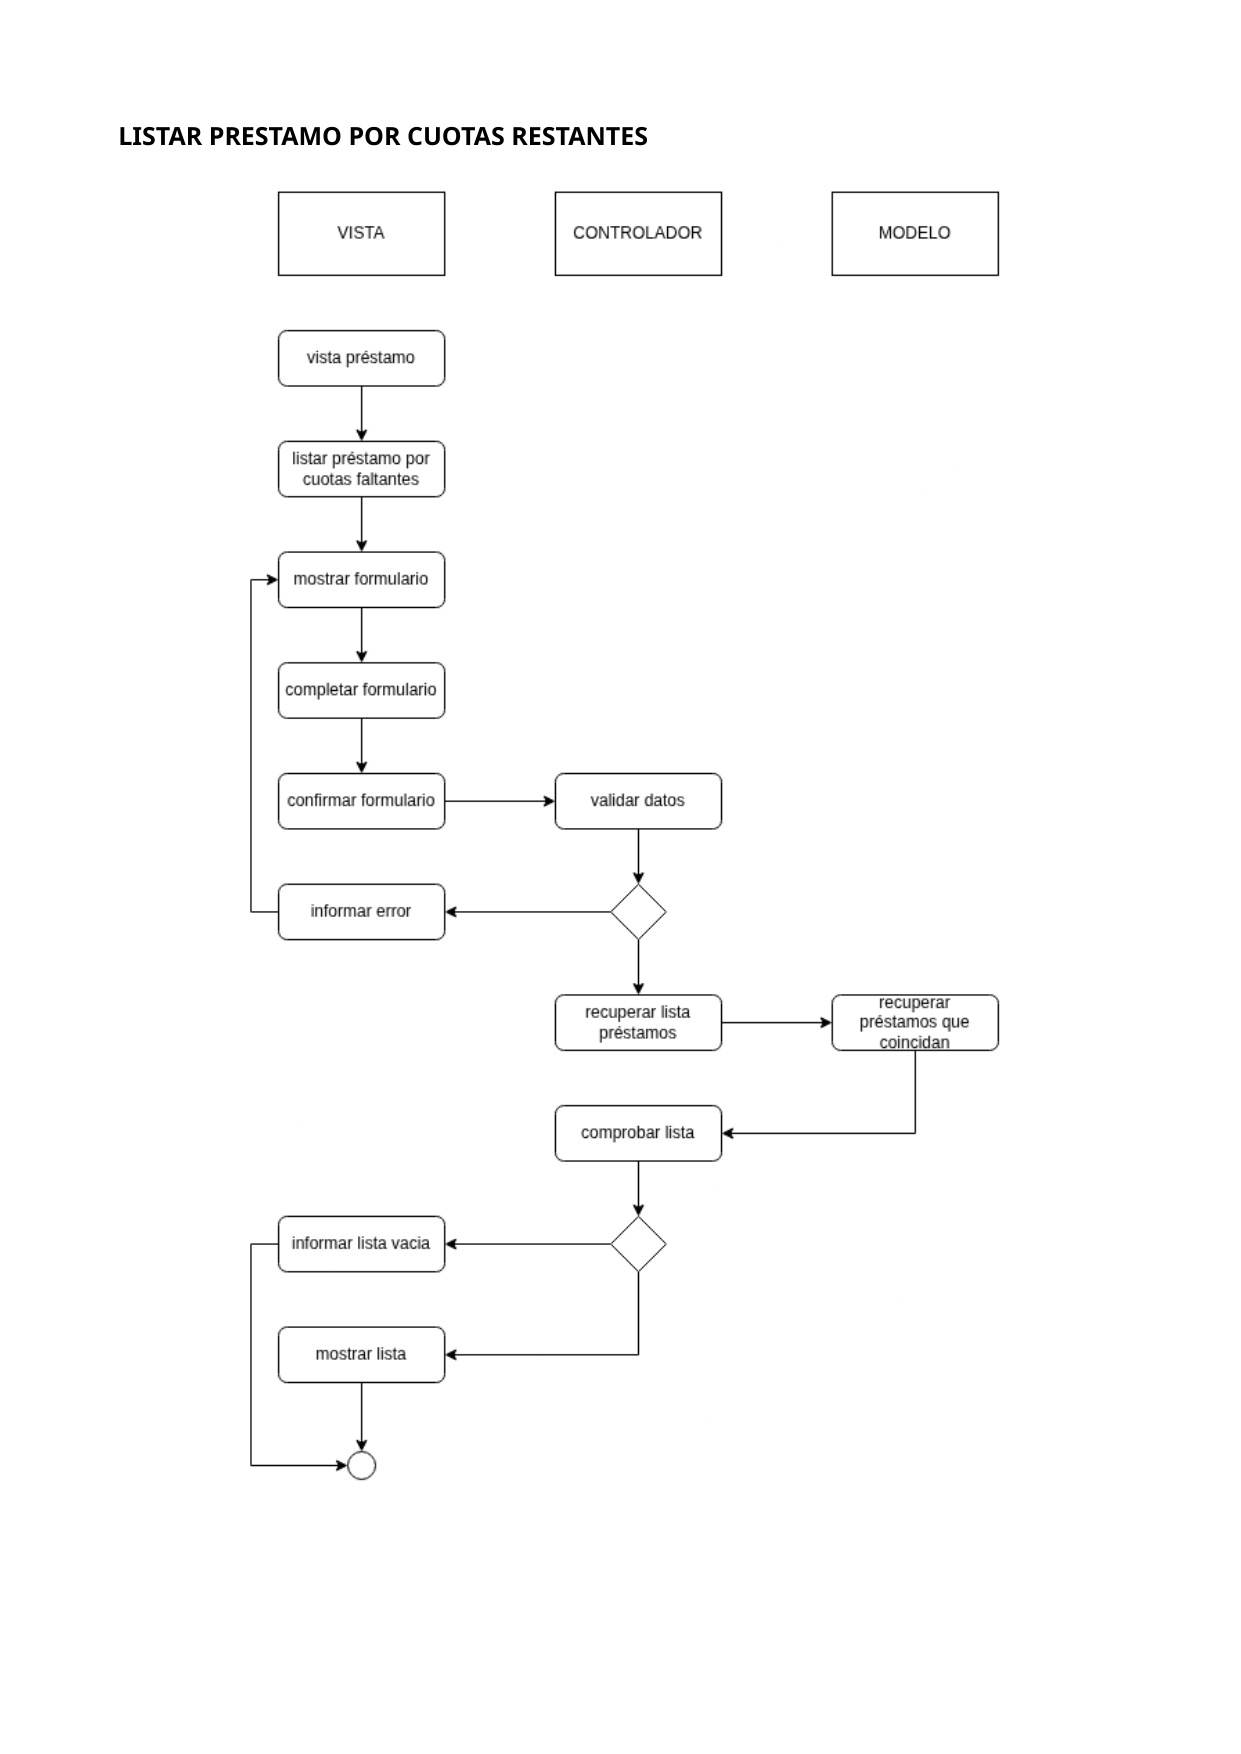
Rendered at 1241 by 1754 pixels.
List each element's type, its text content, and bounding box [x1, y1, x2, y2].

picture [220, 171, 1020, 1501]
text LISTAR PRESTAMO POR CUOTAS RESTANTES [118, 118, 1122, 152]
